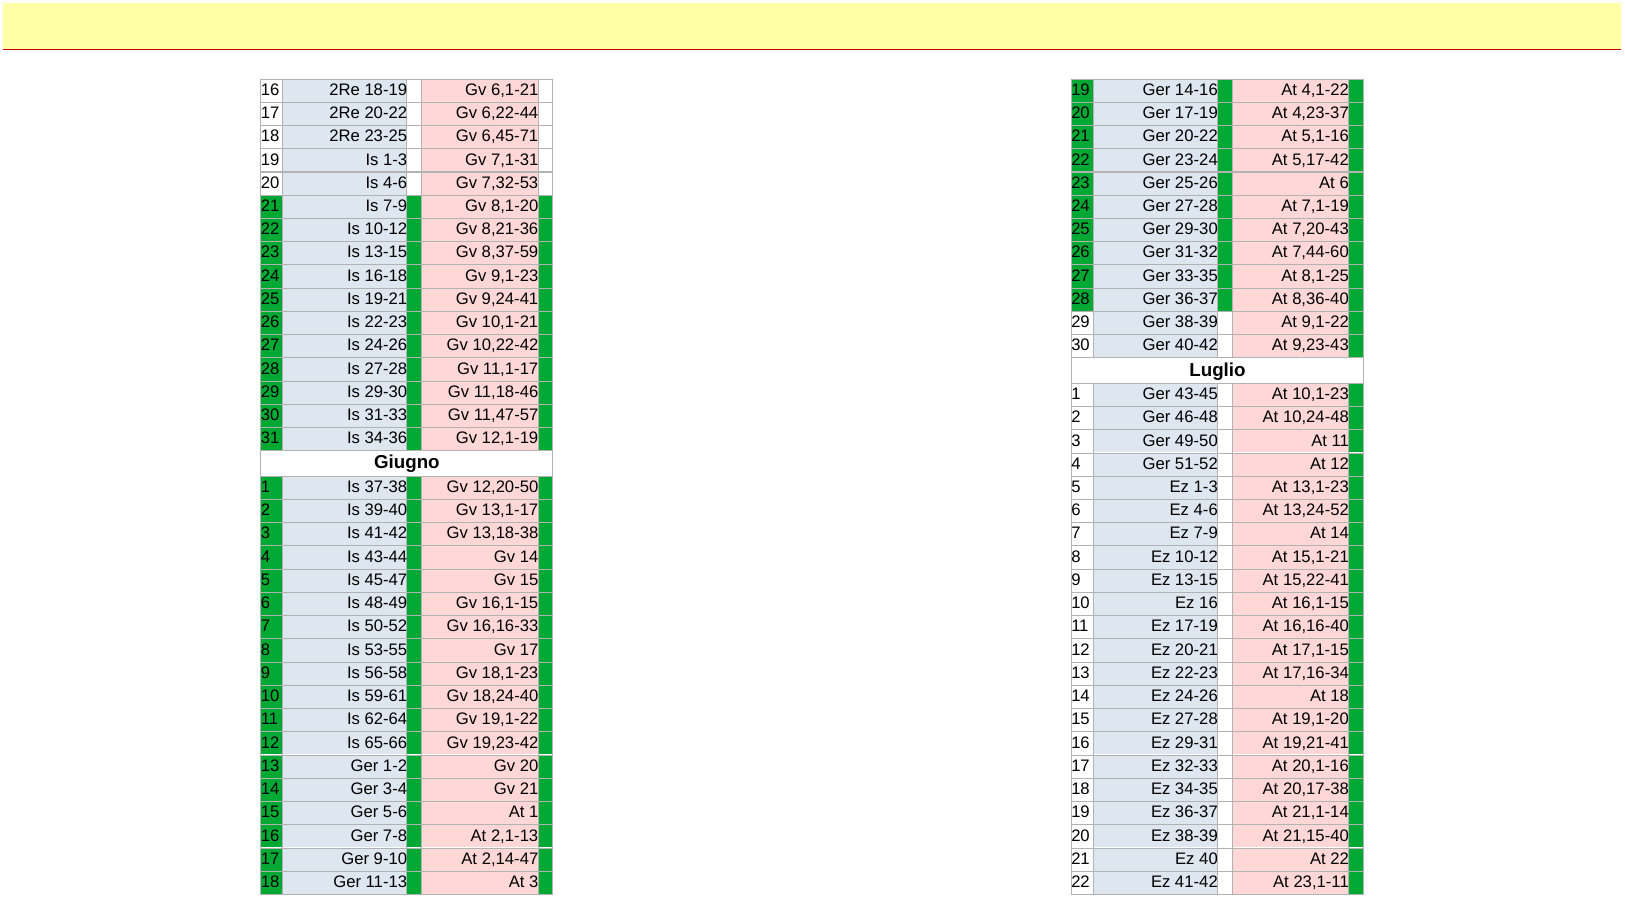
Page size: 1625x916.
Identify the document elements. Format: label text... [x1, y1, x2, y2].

table_cell Gv 9,1-23 [422, 265, 538, 288]
table_cell Ez 27-28 [1094, 709, 1217, 731]
table_cell [407, 382, 421, 404]
table_cell Ez 20-21 [1094, 639, 1217, 662]
table_cell Gv 12,1-19 [422, 428, 538, 450]
table_cell [539, 732, 552, 754]
table_cell 17 [261, 849, 282, 871]
table_cell Ez 36-37 [1094, 802, 1217, 824]
table_cell [407, 405, 421, 427]
table_cell Ger 38-39 [1094, 312, 1217, 334]
table_cell 18 [261, 126, 282, 148]
table_cell [539, 312, 552, 334]
table_cell [539, 709, 552, 731]
table_cell [539, 405, 552, 427]
table_cell Is 45-47 [283, 570, 406, 592]
table_cell 5 [261, 570, 282, 592]
table_cell [407, 523, 421, 545]
table_cell Is 34-36 [283, 428, 406, 450]
table_cell 23 [1072, 173, 1093, 195]
table_cell 14 [261, 779, 282, 801]
table_cell Is 39-40 [283, 500, 406, 522]
table_cell [1218, 779, 1232, 801]
table_cell 29 [1072, 312, 1093, 334]
table_cell [1349, 500, 1363, 522]
table_cell At 17,16-34 [1233, 663, 1348, 685]
table_cell [407, 639, 421, 662]
table_cell Gv 20 [422, 756, 538, 778]
table_cell 15 [261, 802, 282, 824]
table_cell [407, 173, 421, 195]
table_cell At 7,44-60 [1233, 242, 1348, 264]
table_cell Gv 16,16-33 [422, 616, 538, 638]
table_cell Gv 7,1-31 [422, 149, 538, 171]
table_cell 26 [261, 312, 282, 334]
table_cell Ger 31-32 [1094, 242, 1217, 264]
table_cell [1349, 570, 1363, 592]
table_cell Ger 3-4 [283, 779, 406, 801]
table_cell Ez 41-42 [1094, 872, 1217, 894]
table_cell At 11 [1233, 430, 1348, 452]
table_cell [1218, 430, 1232, 452]
table_cell At 10,24-48 [1233, 407, 1348, 429]
table_cell [1349, 149, 1363, 171]
table_cell Is 65-66 [283, 732, 406, 754]
table_cell At 5,17-42 [1233, 149, 1348, 171]
table_cell At 13,24-52 [1233, 500, 1348, 522]
table_cell [407, 872, 421, 894]
table_cell [1349, 407, 1363, 429]
table_cell At 3 [422, 872, 538, 894]
table_cell 20 [1072, 103, 1093, 125]
table_cell [1349, 126, 1363, 148]
table_cell 21 [1072, 126, 1093, 148]
table_cell 28 [1072, 289, 1093, 311]
table_cell [1218, 639, 1232, 662]
table_cell [539, 265, 552, 288]
table_cell At 15,1-21 [1233, 546, 1348, 569]
table_cell Gv 10,1-21 [422, 312, 538, 334]
table_cell Is 10-12 [283, 219, 406, 241]
table_cell Luglio [1072, 358, 1363, 383]
table_cell At 19,21-41 [1233, 732, 1348, 754]
table_cell Is 62-64 [283, 709, 406, 731]
table_cell At 14 [1233, 523, 1348, 545]
table_cell Ez 22-23 [1094, 663, 1217, 685]
table_cell [539, 546, 552, 569]
table_cell Is 27-28 [283, 358, 406, 381]
table_cell Ger 5-6 [283, 802, 406, 824]
table_cell 6 [261, 593, 282, 615]
table_cell 2 [261, 500, 282, 522]
table_cell Gv 8,1-20 [422, 196, 538, 218]
table_cell Ez 13-15 [1094, 570, 1217, 592]
table_cell [1218, 709, 1232, 731]
table_cell 22 [261, 219, 282, 241]
table_cell Is 37-38 [283, 477, 406, 499]
table_cell Ger 27-28 [1094, 196, 1217, 218]
table_cell At 22 [1233, 849, 1348, 871]
table_cell 29 [261, 382, 282, 404]
table_header [407, 80, 421, 102]
table_cell [1349, 709, 1363, 731]
table_cell 30 [1072, 335, 1093, 357]
table_cell [1349, 523, 1363, 545]
table_header 16 [261, 80, 282, 102]
table_cell [1218, 546, 1232, 569]
table_cell 26 [1072, 242, 1093, 264]
table_cell At 2,14-47 [422, 849, 538, 871]
table_cell At 10,1-23 [1233, 384, 1348, 406]
table_cell [539, 779, 552, 801]
table_cell At 5,1-16 [1233, 126, 1348, 148]
table_cell [1218, 523, 1232, 545]
table_cell 31 [261, 428, 282, 450]
table_cell At 2,1-13 [422, 825, 538, 847]
table_cell [407, 756, 421, 778]
table_cell [1349, 80, 1363, 102]
table_cell At 16,1-15 [1233, 593, 1348, 615]
table_cell [1218, 242, 1232, 264]
table_cell 17 [261, 103, 282, 125]
table_cell Ger 51-52 [1094, 454, 1217, 476]
table_cell Ger 7-8 [283, 825, 406, 847]
table_cell At 15,22-41 [1233, 570, 1348, 592]
table_cell Gv 18,1-23 [422, 663, 538, 685]
table_cell Gv 10,22-42 [422, 335, 538, 357]
table_cell 8 [261, 639, 282, 662]
table_cell Is 43-44 [283, 546, 406, 569]
table_cell Gv 21 [422, 779, 538, 801]
table_cell 12 [1072, 639, 1093, 662]
table_cell Ez 1-3 [1094, 477, 1217, 499]
table_cell 21 [1072, 849, 1093, 871]
table_cell At 16,16-40 [1233, 616, 1348, 638]
table_cell [539, 825, 552, 847]
table_cell [1218, 335, 1232, 357]
table_cell Is 22-23 [283, 312, 406, 334]
table_cell [1349, 802, 1363, 824]
table_cell Gv 6,22-44 [422, 103, 538, 125]
table_cell [1218, 80, 1232, 102]
table_cell [539, 242, 552, 264]
table_cell At 7,20-43 [1233, 219, 1348, 241]
table_cell Is 59-61 [283, 686, 406, 708]
table_cell Gv 17 [422, 639, 538, 662]
table_cell 22 [1072, 149, 1093, 171]
table_cell [1349, 477, 1363, 499]
table_cell [1349, 219, 1363, 241]
table_cell Ez 29-31 [1094, 732, 1217, 754]
table_cell 19 [1072, 80, 1093, 102]
table_cell 7 [261, 616, 282, 638]
table_cell Is 16-18 [283, 265, 406, 288]
table_cell [539, 173, 552, 195]
table_cell [539, 289, 552, 311]
table_cell Ez 7-9 [1094, 523, 1217, 545]
table_cell [1349, 173, 1363, 195]
table_cell Ger 9-10 [283, 849, 406, 871]
table_cell At 4,23-37 [1233, 103, 1348, 125]
table_cell [1349, 265, 1363, 288]
table_cell [407, 802, 421, 824]
table_cell [539, 219, 552, 241]
table_cell Ez 4-6 [1094, 500, 1217, 522]
table_cell Gv 14 [422, 546, 538, 569]
table_cell Ez 10-12 [1094, 546, 1217, 569]
table_cell [1349, 454, 1363, 476]
table_cell [407, 709, 421, 731]
table_cell [407, 849, 421, 871]
table_cell At 21,1-14 [1233, 802, 1348, 824]
table_cell [407, 103, 421, 125]
table_cell At 8,1-25 [1233, 265, 1348, 288]
table_cell [1218, 407, 1232, 429]
table_cell [407, 126, 421, 148]
table_cell 27 [1072, 265, 1093, 288]
table_cell [407, 335, 421, 357]
table_cell [1218, 265, 1232, 288]
table_cell 2 [1072, 407, 1093, 429]
table_cell [1218, 663, 1232, 685]
table_cell [1349, 732, 1363, 754]
table_cell Is 24-26 [283, 335, 406, 357]
table_cell 9 [1072, 570, 1093, 592]
table_cell 19 [261, 149, 282, 171]
table_cell [539, 802, 552, 824]
table_cell 27 [261, 335, 282, 357]
table_cell [1218, 732, 1232, 754]
table_cell 25 [261, 289, 282, 311]
table_cell Is 29-30 [283, 382, 406, 404]
table_cell [1349, 779, 1363, 801]
table_cell Is 50-52 [283, 616, 406, 638]
table_cell Gv 18,24-40 [422, 686, 538, 708]
table_cell [1218, 219, 1232, 241]
table_cell [407, 196, 421, 218]
table_cell 22 [1072, 872, 1093, 894]
table_cell 17 [1072, 756, 1093, 778]
table_cell 3 [261, 523, 282, 545]
table_cell [407, 265, 421, 288]
table_cell Ger 17-19 [1094, 103, 1217, 125]
table_cell Ger 46-48 [1094, 407, 1217, 429]
table_cell Gv 16,1-15 [422, 593, 538, 615]
table_cell 6 [1072, 500, 1093, 522]
table_cell [1218, 173, 1232, 195]
table_cell Is 53-55 [283, 639, 406, 662]
table_cell Gv 9,24-41 [422, 289, 538, 311]
table_cell 20 [261, 173, 282, 195]
table_cell Gv 6,45-71 [422, 126, 538, 148]
table_cell At 7,1-19 [1233, 196, 1348, 218]
table_cell [407, 593, 421, 615]
table_cell At 1 [422, 802, 538, 824]
table_cell 18 [261, 872, 282, 894]
table_cell 16 [261, 825, 282, 847]
table_cell [407, 428, 421, 450]
table_cell 12 [261, 732, 282, 754]
table_cell [1349, 825, 1363, 847]
table_cell Gv 7,32-53 [422, 173, 538, 195]
table_cell At 8,36-40 [1233, 289, 1348, 311]
table_cell At 9,23-43 [1233, 335, 1348, 357]
table_cell Ger 20-22 [1094, 126, 1217, 148]
table_cell 21 [261, 196, 282, 218]
table_cell At 6 [1233, 173, 1348, 195]
table_header Gv 6,1-21 [422, 80, 538, 102]
table_cell Gv 11,1-17 [422, 358, 538, 381]
table_cell At 12 [1233, 454, 1348, 476]
table_cell [539, 616, 552, 638]
table_cell 4 [261, 546, 282, 569]
table_cell [539, 523, 552, 545]
table_cell [539, 593, 552, 615]
table_cell [407, 732, 421, 754]
table_cell [1349, 849, 1363, 871]
table_cell [1218, 825, 1232, 847]
table_cell [1218, 289, 1232, 311]
table_cell Ger 11-13 [283, 872, 406, 894]
table_cell [1349, 430, 1363, 452]
table_cell 13 [1072, 663, 1093, 685]
table_cell [539, 149, 552, 171]
table_cell [407, 242, 421, 264]
table_cell At 20,1-16 [1233, 756, 1348, 778]
table_cell Gv 11,47-57 [422, 405, 538, 427]
table_cell [539, 428, 552, 450]
table_cell 24 [261, 265, 282, 288]
table_cell Gv 11,18-46 [422, 382, 538, 404]
table_header 2Re 18-19 [283, 80, 406, 102]
table_cell Ger 33-35 [1094, 265, 1217, 288]
table_cell [407, 779, 421, 801]
table_cell Gv 19,1-22 [422, 709, 538, 731]
table_cell Giugno [261, 451, 552, 476]
table_cell [407, 570, 421, 592]
table_cell 13 [261, 756, 282, 778]
table_cell Ez 17-19 [1094, 616, 1217, 638]
table_cell [1349, 289, 1363, 311]
table_cell [1349, 872, 1363, 894]
table_cell Ger 40-42 [1094, 335, 1217, 357]
table_cell Gv 13,1-17 [422, 500, 538, 522]
table_cell [539, 477, 552, 499]
table_cell [1218, 756, 1232, 778]
table_cell [407, 616, 421, 638]
table_cell 3 [1072, 430, 1093, 452]
table_cell [539, 103, 552, 125]
table_cell [539, 849, 552, 871]
table_cell [1349, 242, 1363, 264]
table_cell [539, 358, 552, 381]
table_cell 5 [1072, 477, 1093, 499]
table_cell [407, 149, 421, 171]
table_cell [1218, 477, 1232, 499]
table_cell [1218, 593, 1232, 615]
table_cell [1218, 384, 1232, 406]
table_cell At 21,15-40 [1233, 825, 1348, 847]
table_cell Ger 14-16 [1094, 80, 1217, 102]
table_cell Ger 1-2 [283, 756, 406, 778]
table_cell [1349, 639, 1363, 662]
table_cell 16 [1072, 732, 1093, 754]
table_cell 9 [261, 663, 282, 685]
table_cell Ez 24-26 [1094, 686, 1217, 708]
table_cell At 17,1-15 [1233, 639, 1348, 662]
table_cell 28 [261, 358, 282, 381]
table_cell 1 [1072, 384, 1093, 406]
table_cell [539, 686, 552, 708]
table_cell 10 [1072, 593, 1093, 615]
table_cell Ger 49-50 [1094, 430, 1217, 452]
table_cell [1218, 616, 1232, 638]
table_cell Is 4-6 [283, 173, 406, 195]
table_cell Gv 15 [422, 570, 538, 592]
table_cell [407, 500, 421, 522]
table_cell [1349, 335, 1363, 357]
table_cell Is 13-15 [283, 242, 406, 264]
table_cell [407, 477, 421, 499]
table_cell Ger 43-45 [1094, 384, 1217, 406]
table_cell 4 [1072, 454, 1093, 476]
table_cell [407, 546, 421, 569]
table_cell Ger 23-24 [1094, 149, 1217, 171]
table_cell [539, 382, 552, 404]
table_cell [407, 686, 421, 708]
table_cell [539, 639, 552, 662]
table_cell Ez 38-39 [1094, 825, 1217, 847]
table_cell 25 [1072, 219, 1093, 241]
table_cell [1349, 546, 1363, 569]
table_cell [1349, 384, 1363, 406]
table_cell [1349, 616, 1363, 638]
table_cell [1218, 849, 1232, 871]
table_cell Ger 36-37 [1094, 289, 1217, 311]
table_cell Ez 40 [1094, 849, 1217, 871]
table_cell [407, 289, 421, 311]
table_cell 2Re 20-22 [283, 103, 406, 125]
table_cell [1218, 872, 1232, 894]
table_cell Is 31-33 [283, 405, 406, 427]
table_cell [407, 312, 421, 334]
table_cell Gv 13,18-38 [422, 523, 538, 545]
table_cell 14 [1072, 686, 1093, 708]
table_cell [1218, 500, 1232, 522]
table_cell At 23,1-11 [1233, 872, 1348, 894]
table_cell Gv 19,23-42 [422, 732, 538, 754]
table_cell 18 [1072, 779, 1093, 801]
table_cell 2Re 23-25 [283, 126, 406, 148]
table_cell At 13,1-23 [1233, 477, 1348, 499]
table_cell [539, 570, 552, 592]
table_cell Ez 16 [1094, 593, 1217, 615]
table_cell Is 41-42 [283, 523, 406, 545]
table_cell [1349, 756, 1363, 778]
table_cell [539, 872, 552, 894]
table_cell Ger 25-26 [1094, 173, 1217, 195]
table_cell 7 [1072, 523, 1093, 545]
table_cell Ez 34-35 [1094, 779, 1217, 801]
table_cell [1349, 663, 1363, 685]
table_cell At 9,1-22 [1233, 312, 1348, 334]
table_cell [539, 756, 552, 778]
table_cell [407, 358, 421, 381]
table_cell [539, 335, 552, 357]
table_cell Gv 8,37-59 [422, 242, 538, 264]
table_cell 24 [1072, 196, 1093, 218]
table_cell [539, 126, 552, 148]
table_cell 15 [1072, 709, 1093, 731]
table_cell Gv 12,20-50 [422, 477, 538, 499]
table_cell Is 56-58 [283, 663, 406, 685]
table_cell At 18 [1233, 686, 1348, 708]
table_cell Is 48-49 [283, 593, 406, 615]
table_cell [1218, 570, 1232, 592]
table_cell 8 [1072, 546, 1093, 569]
table_cell 11 [261, 709, 282, 731]
table_cell [1349, 686, 1363, 708]
table_cell Ger 29-30 [1094, 219, 1217, 241]
table_cell [1218, 103, 1232, 125]
table_cell [1349, 312, 1363, 334]
table_cell [539, 663, 552, 685]
table_cell 19 [1072, 802, 1093, 824]
table_cell Gv 8,21-36 [422, 219, 538, 241]
table_cell At 19,1-20 [1233, 709, 1348, 731]
table_cell [539, 500, 552, 522]
table_cell [1349, 196, 1363, 218]
table_header [539, 80, 552, 102]
table_cell [1218, 686, 1232, 708]
table_cell [1349, 593, 1363, 615]
table_cell 23 [261, 242, 282, 264]
table_cell At 20,17-38 [1233, 779, 1348, 801]
table_cell [1218, 149, 1232, 171]
table_cell 20 [1072, 825, 1093, 847]
table_cell [1218, 454, 1232, 476]
table_cell [1218, 196, 1232, 218]
table_cell Is 1-3 [283, 149, 406, 171]
table_cell [407, 825, 421, 847]
table_cell [1349, 103, 1363, 125]
table_cell [539, 196, 552, 218]
table_cell 1 [261, 477, 282, 499]
table_cell Is 7-9 [283, 196, 406, 218]
table_cell [407, 219, 421, 241]
table_cell Ez 32-33 [1094, 756, 1217, 778]
table_cell [1218, 126, 1232, 148]
table_cell [1218, 312, 1232, 334]
table_cell At 4,1-22 [1233, 80, 1348, 102]
table_cell 10 [261, 686, 282, 708]
table_cell Is 19-21 [283, 289, 406, 311]
table_cell [1218, 802, 1232, 824]
table_cell 30 [261, 405, 282, 427]
table_cell 11 [1072, 616, 1093, 638]
table_cell [407, 663, 421, 685]
